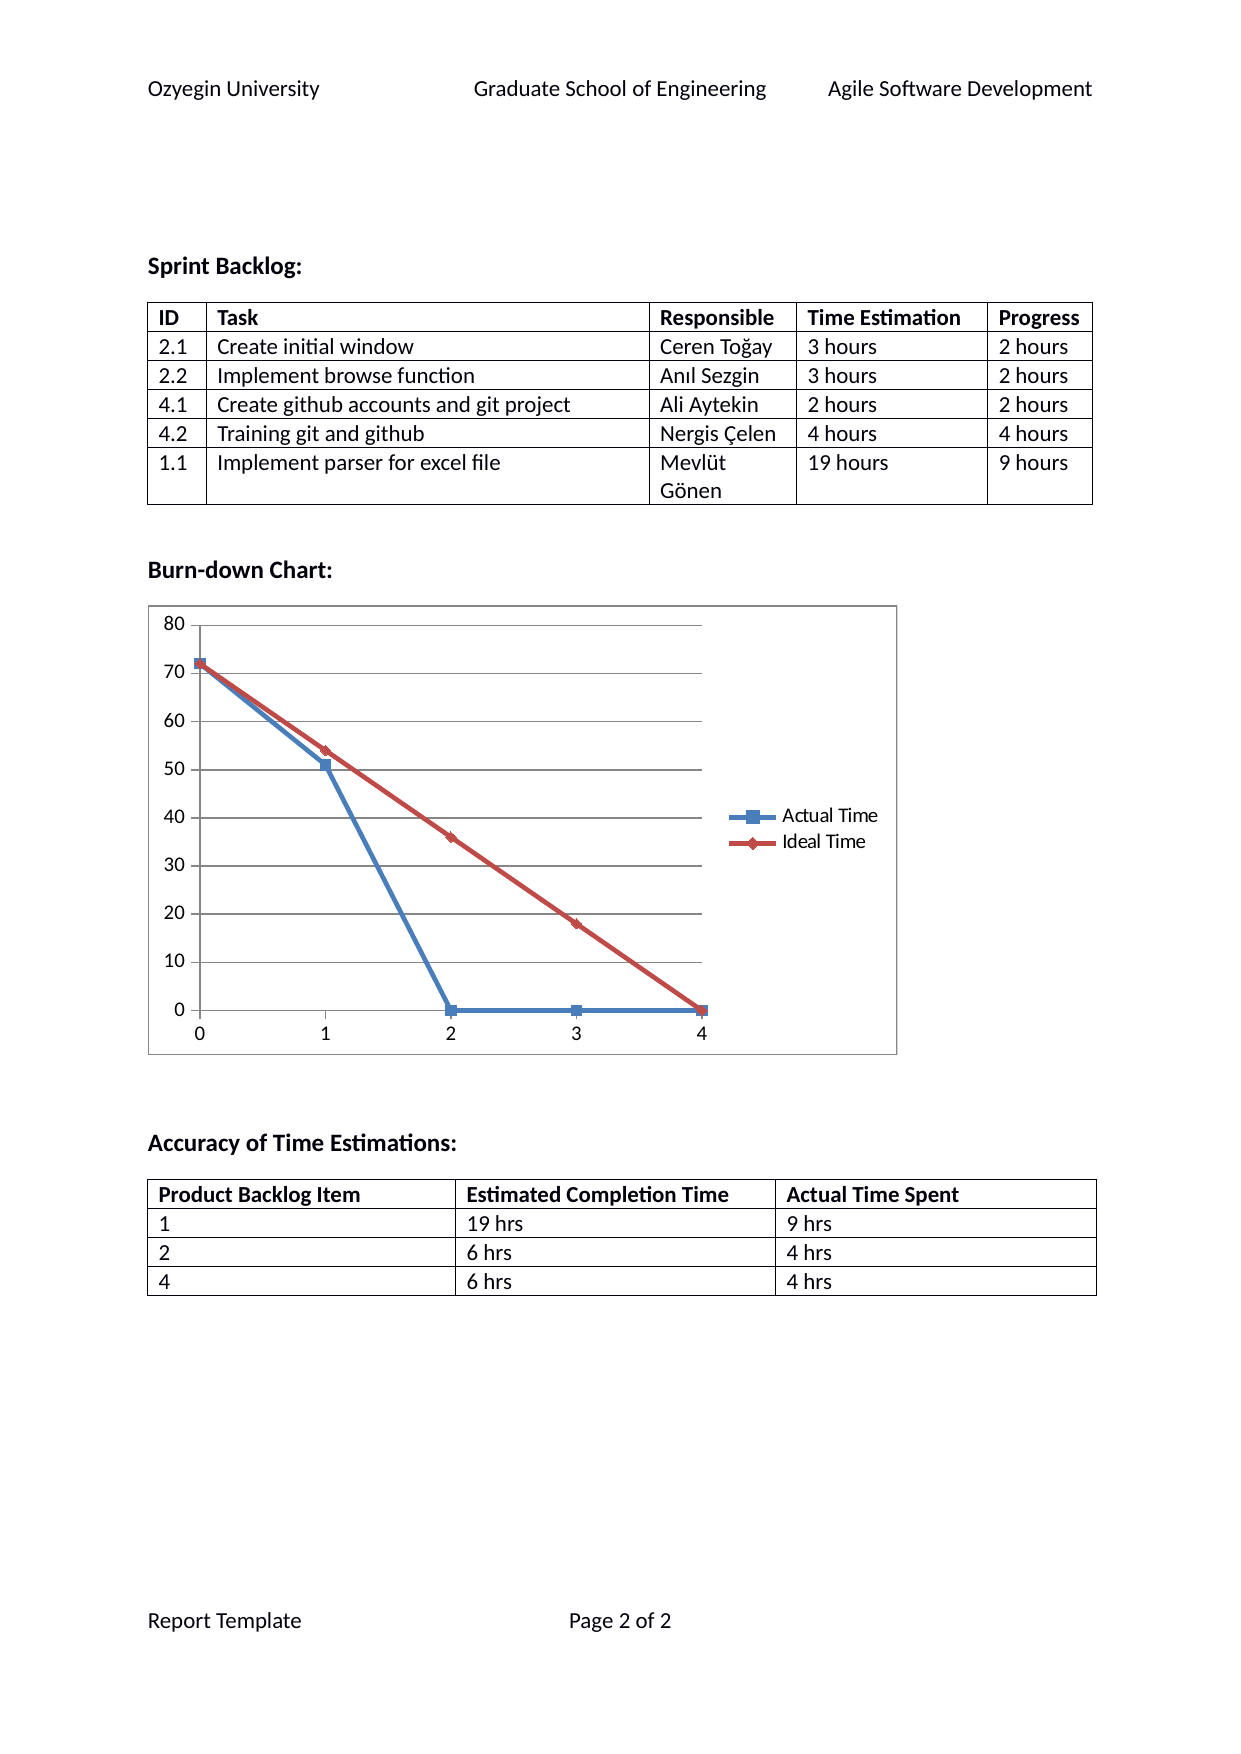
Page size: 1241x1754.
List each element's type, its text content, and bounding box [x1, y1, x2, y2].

table_cell 2 [148, 1238, 455, 1266]
table_cell 2.2 [148, 361, 206, 389]
table_cell Ceren Toğay [650, 332, 796, 360]
table_cell Nergis Çelen [650, 419, 796, 447]
table_cell Ali Aytekin [650, 390, 796, 418]
table_cell 1.1 [148, 448, 206, 504]
table_cell 2 hours [797, 390, 987, 418]
table_cell 2 hours [988, 332, 1092, 360]
table_cell 3 hours [797, 361, 987, 389]
table_header Time Estimation [797, 303, 987, 331]
table_cell 2 hours [988, 361, 1092, 389]
table_cell Implement parser for excel file [207, 448, 649, 504]
table_cell 9 hours [988, 448, 1092, 504]
table_cell 9 hrs [776, 1209, 1096, 1237]
table_header Product Backlog Item [148, 1180, 455, 1208]
text Sprint Backlog: [148, 250, 1093, 281]
table_cell Anıl Sezgin [650, 361, 796, 389]
table_cell 2.1 [148, 332, 206, 360]
table_header Actual Time Spent [776, 1180, 1096, 1208]
text Burn-down Chart: [148, 554, 1093, 584]
table_cell 6 hrs [456, 1238, 775, 1266]
table_header Responsible [650, 303, 796, 331]
table_cell 1 [148, 1209, 455, 1237]
table_header Estimated Completion Time [456, 1180, 775, 1208]
table_header ID [148, 303, 206, 331]
text Accuracy of Time Estimations: [148, 1127, 1093, 1158]
table_cell 4.2 [148, 419, 206, 447]
table_cell 19 hours [797, 448, 987, 504]
table_cell 6 hrs [456, 1267, 775, 1295]
table_cell 3 hours [797, 332, 987, 360]
table_cell 19 hrs [456, 1209, 775, 1237]
table_header Task [207, 303, 649, 331]
table_cell 4.1 [148, 390, 206, 418]
table_cell 4 hrs [776, 1267, 1096, 1295]
table_cell Mevlüt Gönen [650, 448, 796, 504]
table_cell 4 [148, 1267, 455, 1295]
table_cell 4 hours [988, 419, 1092, 447]
table_cell 2 hours [988, 390, 1092, 418]
table_cell Create initial window [207, 332, 649, 360]
table_cell 4 hrs [776, 1238, 1096, 1266]
table_header Progress [988, 303, 1092, 331]
table_cell 4 hours [797, 419, 987, 447]
